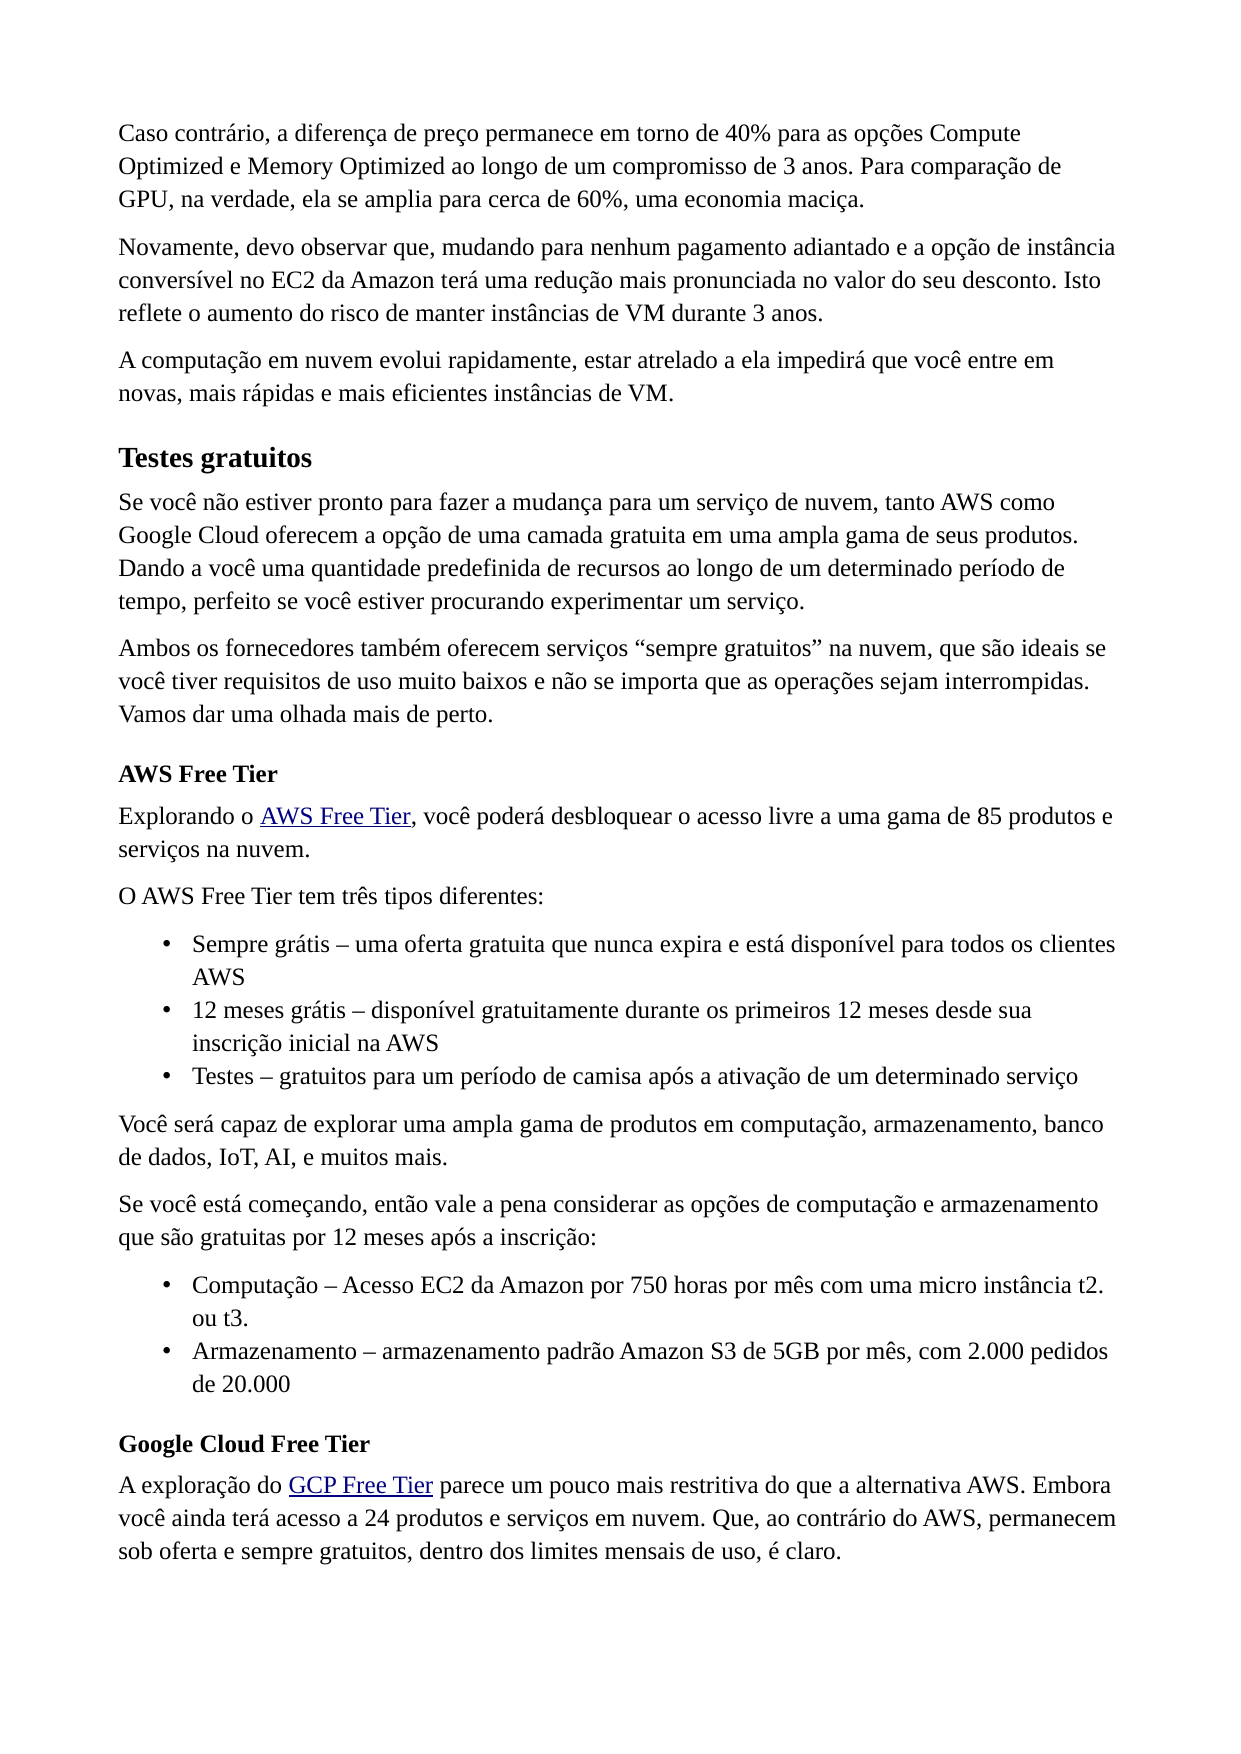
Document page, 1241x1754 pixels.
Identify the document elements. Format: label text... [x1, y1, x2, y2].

text Explorando o AWS Free Tier, você poderá desbloquear o acesso livre a uma gama de 85 produtos e serviços na nuvem. [118, 801, 1122, 862]
text Ambos os fornecedores também oferecem serviços “sempre gratuitos” na nuvem, que são ideais se você tiver requisitos de uso muito baixos e não se importa que as operações sejam interrompidas. Vamos dar uma olhada mais de perto. [118, 633, 1122, 728]
text Novamente, devo observar que, mudando para nenhum pagamento adiantado e a opção de instância conversível no EC2 da Amazon terá uma redução mais pronunciada no valor do seu desconto. Isto reflete o aumento do risco de manter instâncias de VM durante 3 anos. [118, 232, 1122, 327]
subtitle AWS Free Tier [118, 759, 1122, 788]
text Caso contrário, a diferença de preço permanece em torno de 40% para as opções Compute Optimized e Memory Optimized ao longo de um compromisso de 3 anos. Para comparação de GPU, na verdade, ela se amplia para cerca de 60%, uma economia maciça. [118, 118, 1122, 213]
text A computação em nuvem evolui rapidamente, estar atrelado a ela impedirá que você entre em novas, mais rápidas e mais eficientes instâncias de VM. [118, 345, 1122, 407]
text A exploração do GCP Free Tier parece um pouco mais restritiva do que a alternativa AWS. Embora você ainda terá acesso a 24 produtos e serviços em nuvem. Que, ao contrário do AWS, permanecem sob oferta e sempre gratuitos, dentro dos limites mensais de uso, é claro. [118, 1470, 1122, 1565]
subtitle Google Cloud Free Tier [118, 1429, 1122, 1458]
text Se você está começando, então vale a pena considerar as opções de computação e armazenamento que são gratuitas por 12 meses após a inscrição: [118, 1189, 1122, 1251]
list Testes – gratuitos para um período de camisa após a ativação de um determinado serviço [162, 1061, 1122, 1090]
list Computação – Acesso EC2 da Amazon por 750 horas por mês com uma micro instância t2. ou t3. [162, 1270, 1122, 1332]
text Se você não estiver pronto para fazer a mudança para um serviço de nuvem, tanto AWS como Google Cloud oferecem a opção de uma camada gratuita em uma ampla gama de seus produtos. Dando a você uma quantidade predefinida de recursos ao longo de um determinado período de tempo, perfeito se você estiver procurando experimentar um serviço. [118, 487, 1122, 614]
list 12 meses grátis – disponível gratuitamente durante os primeiros 12 meses desde sua inscrição inicial na AWS [162, 995, 1122, 1057]
text Você será capaz de explorar uma ampla gama de produtos em computação, armazenamento, banco de dados, IoT, AI, e muitos mais. [118, 1109, 1122, 1170]
subtitle Testes gratuitos [118, 441, 1122, 474]
text O AWS Free Tier tem três tipos diferentes: [118, 881, 1122, 910]
list Sempre grátis – uma oferta gratuita que nunca expira e está disponível para todos os clientes AWS [162, 929, 1122, 991]
list Armazenamento – armazenamento padrão Amazon S3 de 5GB por mês, com 2.000 pedidos de 20.000 [162, 1336, 1122, 1398]
